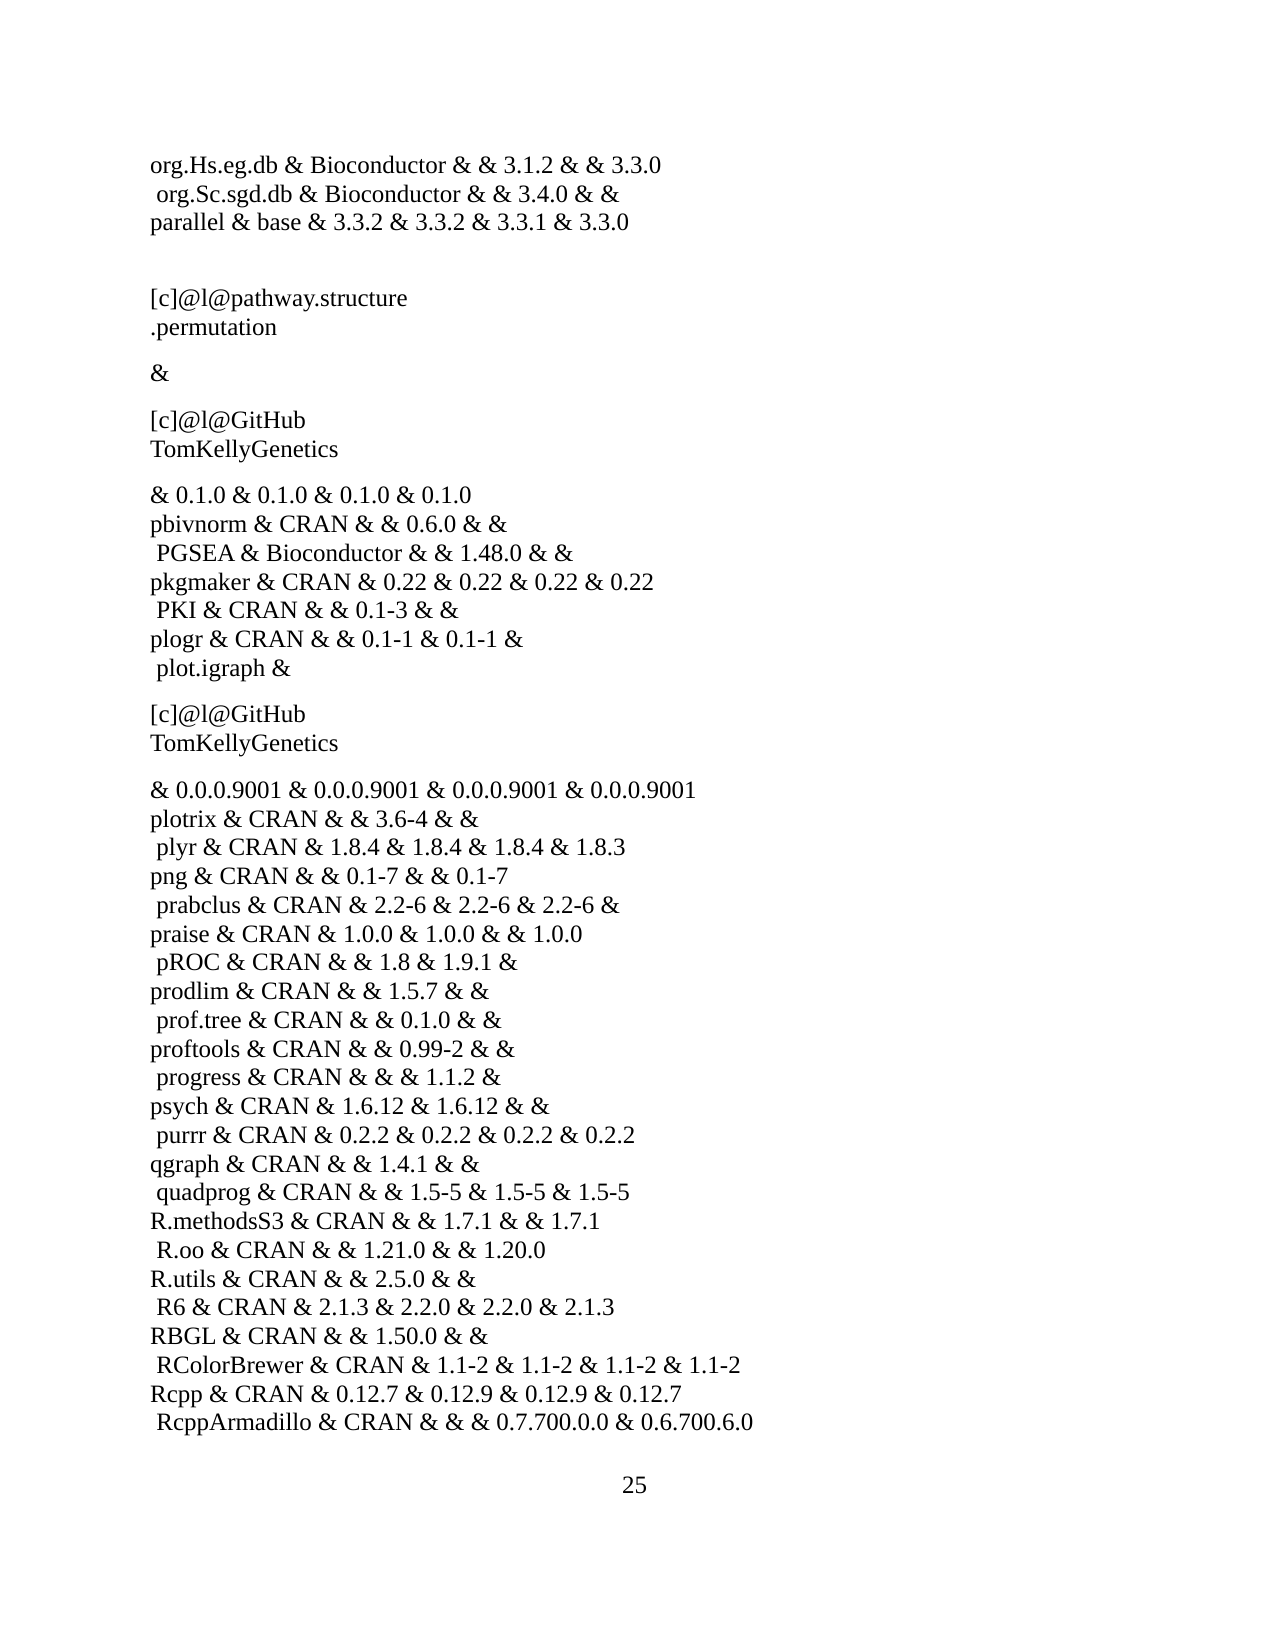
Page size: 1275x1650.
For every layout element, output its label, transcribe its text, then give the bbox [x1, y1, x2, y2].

text [c]@l@GitHub TomKellyGenetics [150, 405, 1125, 462]
text & [150, 358, 1125, 387]
text & 0.1.0 & 0.1.0 & 0.1.0 & 0.1.0 pbivnorm & CRAN & & 0.6.0 & & PGSEA & Bioconductor & & 1.48.0 & & pkgmaker & CRAN & 0.22 & 0.22 & 0.22 & 0.22 PKI & CRAN & & 0.1-3 & & plogr & CRAN & & 0.1-1 & 0.1-1 & plot.igraph & [150, 480, 1125, 682]
text [c]@l@pathway.structure .permutation [150, 283, 1125, 340]
text org.Hs.eg.db & Bioconductor & & 3.1.2 & & 3.3.0 org.Sc.sgd.db & Bioconductor & & 3.4.0 & & parallel & base & 3.3.2 & 3.3.2 & 3.3.1 & 3.3.0 [150, 150, 1125, 265]
text & 0.0.0.9001 & 0.0.0.9001 & 0.0.0.9001 & 0.0.0.9001 plotrix & CRAN & & 3.6-4 & & plyr & CRAN & 1.8.4 & 1.8.4 & 1.8.4 & 1.8.3 png & CRAN & & 0.1-7 & & 0.1-7 prabclus & CRAN & 2.2-6 & 2.2-6 & 2.2-6 & praise & CRAN & 1.0.0 & 1.0.0 & & 1.0.0 pROC & CRAN & & 1.8 & 1.9.1 & prodlim & CRAN & & 1.5.7 & & prof.tree & CRAN & & 0.1.0 & & proftools & CRAN & & 0.99-2 & & progress & CRAN & & & 1.1.2 & psych & CRAN & 1.6.12 & 1.6.12 & & purrr & CRAN & 0.2.2 & 0.2.2 & 0.2.2 & 0.2.2 qgraph & CRAN & & 1.4.1 & & quadprog & CRAN & & 1.5-5 & 1.5-5 & 1.5-5 R.methodsS3 & CRAN & & 1.7.1 & & 1.7.1 R.oo & CRAN & & 1.21.0 & & 1.20.0 R.utils & CRAN & & 2.5.0 & & R6 & CRAN & 2.1.3 & 2.2.0 & 2.2.0 & 2.1.3 RBGL & CRAN & & 1.50.0 & & RColorBrewer & CRAN & 1.1-2 & 1.1-2 & 1.1-2 & 1.1-2 Rcpp & CRAN & 0.12.7 & 0.12.9 & 0.12.9 & 0.12.7 RcppArmadillo & CRAN & & & 0.7.700.0.0 & 0.6.700.6.0 [150, 775, 1125, 1436]
text [c]@l@GitHub TomKellyGenetics [150, 699, 1125, 757]
